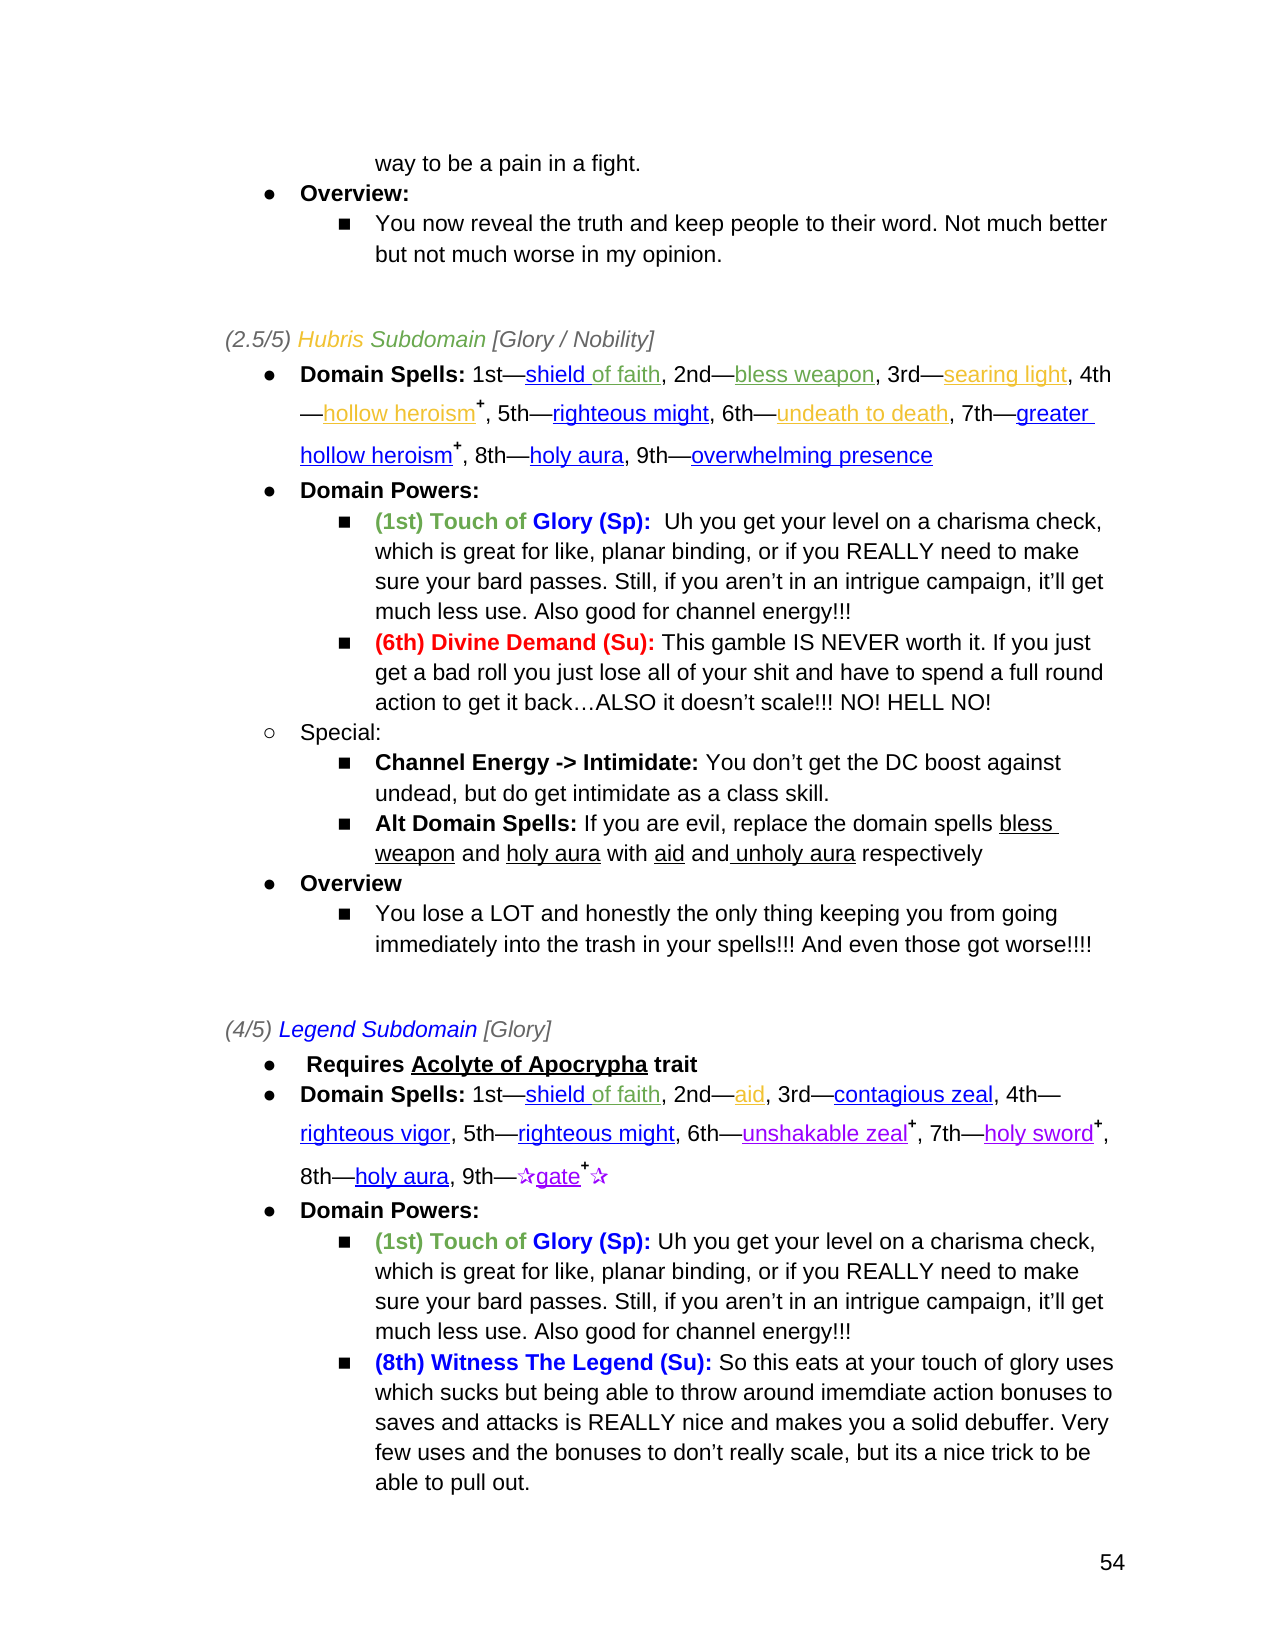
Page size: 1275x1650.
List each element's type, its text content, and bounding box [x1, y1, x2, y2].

list (1st) Touch of Glory (Sp): Uh you get your level on a charisma check, which is great for like, planar binding, or if you REALLY need to make sure your bard passes. Still, if you aren’t in an intrigue campaign, it’ll get much less use. Also good for channel energy!!! [337, 1228, 1125, 1345]
list You lose a LOT and honestly the only thing keeping you from going immediately into the trash in your spells!!! And even those got worse!!!! [337, 900, 1125, 957]
list (8th) Witness The Legend (Su): So this eats at your touch of glory uses which sucks but being able to throw around imemdiate action bonuses to saves and attacks is REALLY nice and makes you a solid debuffer. Very few uses and the bonuses to don’t really scale, but its a nice trick to be able to pull out. [337, 1348, 1125, 1496]
list Overview [262, 870, 1125, 896]
list Domain Powers: [262, 477, 1125, 504]
subtitle (4/5) Legend Subdomain [Glory] [225, 1016, 1125, 1042]
list Special: [262, 719, 1125, 745]
list way to be a pain in a fight. [337, 150, 1125, 176]
list You now reveal the truth and keep people to their word. Not much better but not much worse in my opinion. [337, 210, 1125, 267]
list Domain Powers: [262, 1197, 1125, 1224]
list Requires Acolyte of Apocrypha trait [262, 1051, 1125, 1077]
subtitle (2.5/5) Hubris Subdomain [Glory / Nobility] [225, 326, 1125, 352]
list Overview: [262, 180, 1125, 207]
list Domain Spells: 1st—shield of faith, 2nd—bless weapon, 3rd—searing light, 4th—hollow heroism+, 5th—righteous might, 6th—undeath to death, 7th—greater hollow heroism+, 8th—holy aura, 9th—overwhelming presence [262, 361, 1125, 472]
list (1st) Touch of Glory (Sp): Uh you get your level on a charisma check, which is great for like, planar binding, or if you REALLY need to make sure your bard passes. Still, if you aren’t in an intrigue campaign, it’ll get much less use. Also good for channel energy!!! [337, 508, 1125, 624]
list Alt Domain Spells: If you are evil, replace the domain spells bless weapon and holy aura with aid and unholy aura respectively [337, 810, 1125, 866]
list (6th) Divine Demand (Su): This gamble IS NEVER worth it. If you just get a bad roll you just lose all of your shit and have to spend a full round action to get it back…ALSO it doesn’t scale!!! NO! HELL NO! [337, 628, 1125, 715]
list Domain Spells: 1st—shield of faith, 2nd—aid, 3rd—contagious zeal, 4th—righteous vigor, 5th—righteous might, 6th—unshakable zeal+, 7th—holy sword+, 8th—holy aura, 9th—✰gate+✰ [262, 1081, 1125, 1192]
list Channel Energy -> Intimidate: You don’t get the DC boost against undead, but do get intimidate as a class skill. [337, 749, 1125, 806]
